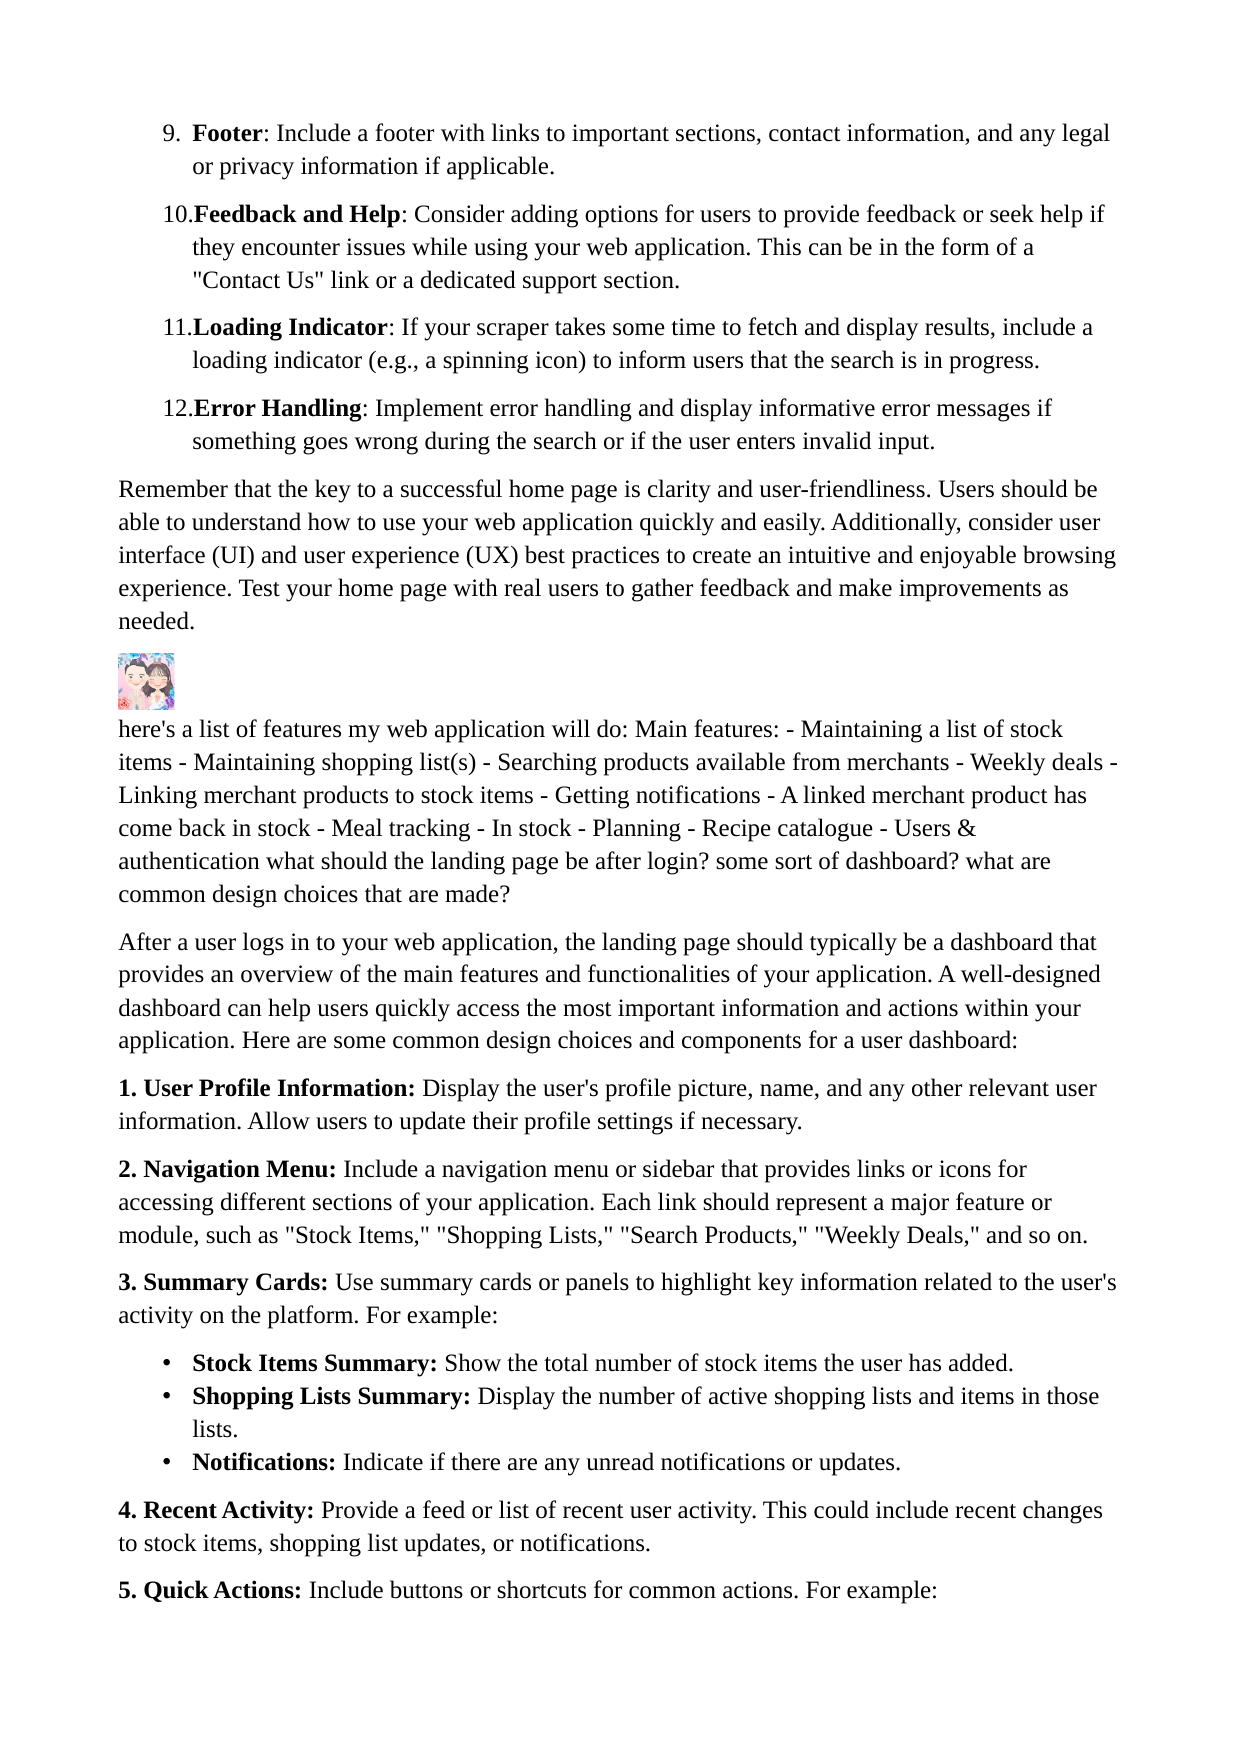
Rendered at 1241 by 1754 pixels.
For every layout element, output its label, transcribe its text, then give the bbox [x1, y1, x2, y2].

text 4. Recent Activity: Provide a feed or list of recent user activity. This could include recent changes to stock items, shopping list updates, or notifications. [118, 1495, 1122, 1557]
text here's a list of features my web application will do: Main features: - Maintaining a list of stock items - Maintaining shopping list(s) - Searching products available from merchants - Weekly deals - Linking merchant products to stock items - Getting notifications - A linked merchant product has come back in stock - Meal tracking - In stock - Planning - Recipe catalogue - Users & authentication what should the landing page be after login? some sort of dashboard? what are common design choices that are made? [118, 714, 1122, 908]
text 2. Navigation Menu: Include a navigation menu or sidebar that provides links or icons for accessing different sections of your application. Each link should represent a major feature or module, such as "Stock Items," "Shopping Lists," "Search Products," "Weekly Deals," and so on. [118, 1154, 1122, 1249]
text 3. Summary Cards: Use summary cards or panels to highlight key information related to the user's activity on the platform. For example: [118, 1267, 1122, 1329]
list Stock Items Summary: Show the total number of stock items the user has added. [162, 1348, 1122, 1377]
list Shopping Lists Summary: Display the number of active shopping lists and items in those lists. [162, 1381, 1122, 1443]
list Notifications: Indicate if there are any unread notifications or updates. [162, 1447, 1122, 1476]
list Loading Indicator: If your scraper takes some time to fetch and display results, include a loading indicator (e.g., a spinning icon) to inform users that the search is in progress. [162, 312, 1122, 374]
text 1. User Profile Information: Display the user's profile picture, name, and any other relevant user information. Allow users to update their profile settings if necessary. [118, 1073, 1122, 1135]
list Error Handling: Implement error handling and display informative error messages if something goes wrong during the search or if the user enters invalid input. [162, 393, 1122, 455]
text After a user logs in to your web application, the landing page should typically be a dashboard that provides an overview of the main features and functionalities of your application. A well-designed dashboard can help users quickly access the most important information and actions within your application. Here are some common design choices and components for a user dashboard: [118, 927, 1122, 1054]
text 5. Quick Actions: Include buttons or shortcuts for common actions. For example: [118, 1575, 1122, 1604]
list Feedback and Help: Consider adding options for users to provide feedback or seek help if they encounter issues while using your web application. This can be in the form of a "Contact Us" link or a dedicated support section. [162, 199, 1122, 293]
list Footer: Include a footer with links to important sections, contact information, and any legal or privacy information if applicable. [162, 118, 1122, 180]
picture [118, 653, 175, 710]
text Remember that the key to a successful home page is clarity and user-friendliness. Users should be able to understand how to use your web application quickly and easily. Additionally, consider user interface (UI) and user experience (UX) best practices to create an intuitive and enjoyable browsing experience. Test your home page with real users to gather feedback and make improvements as needed. [118, 474, 1122, 634]
